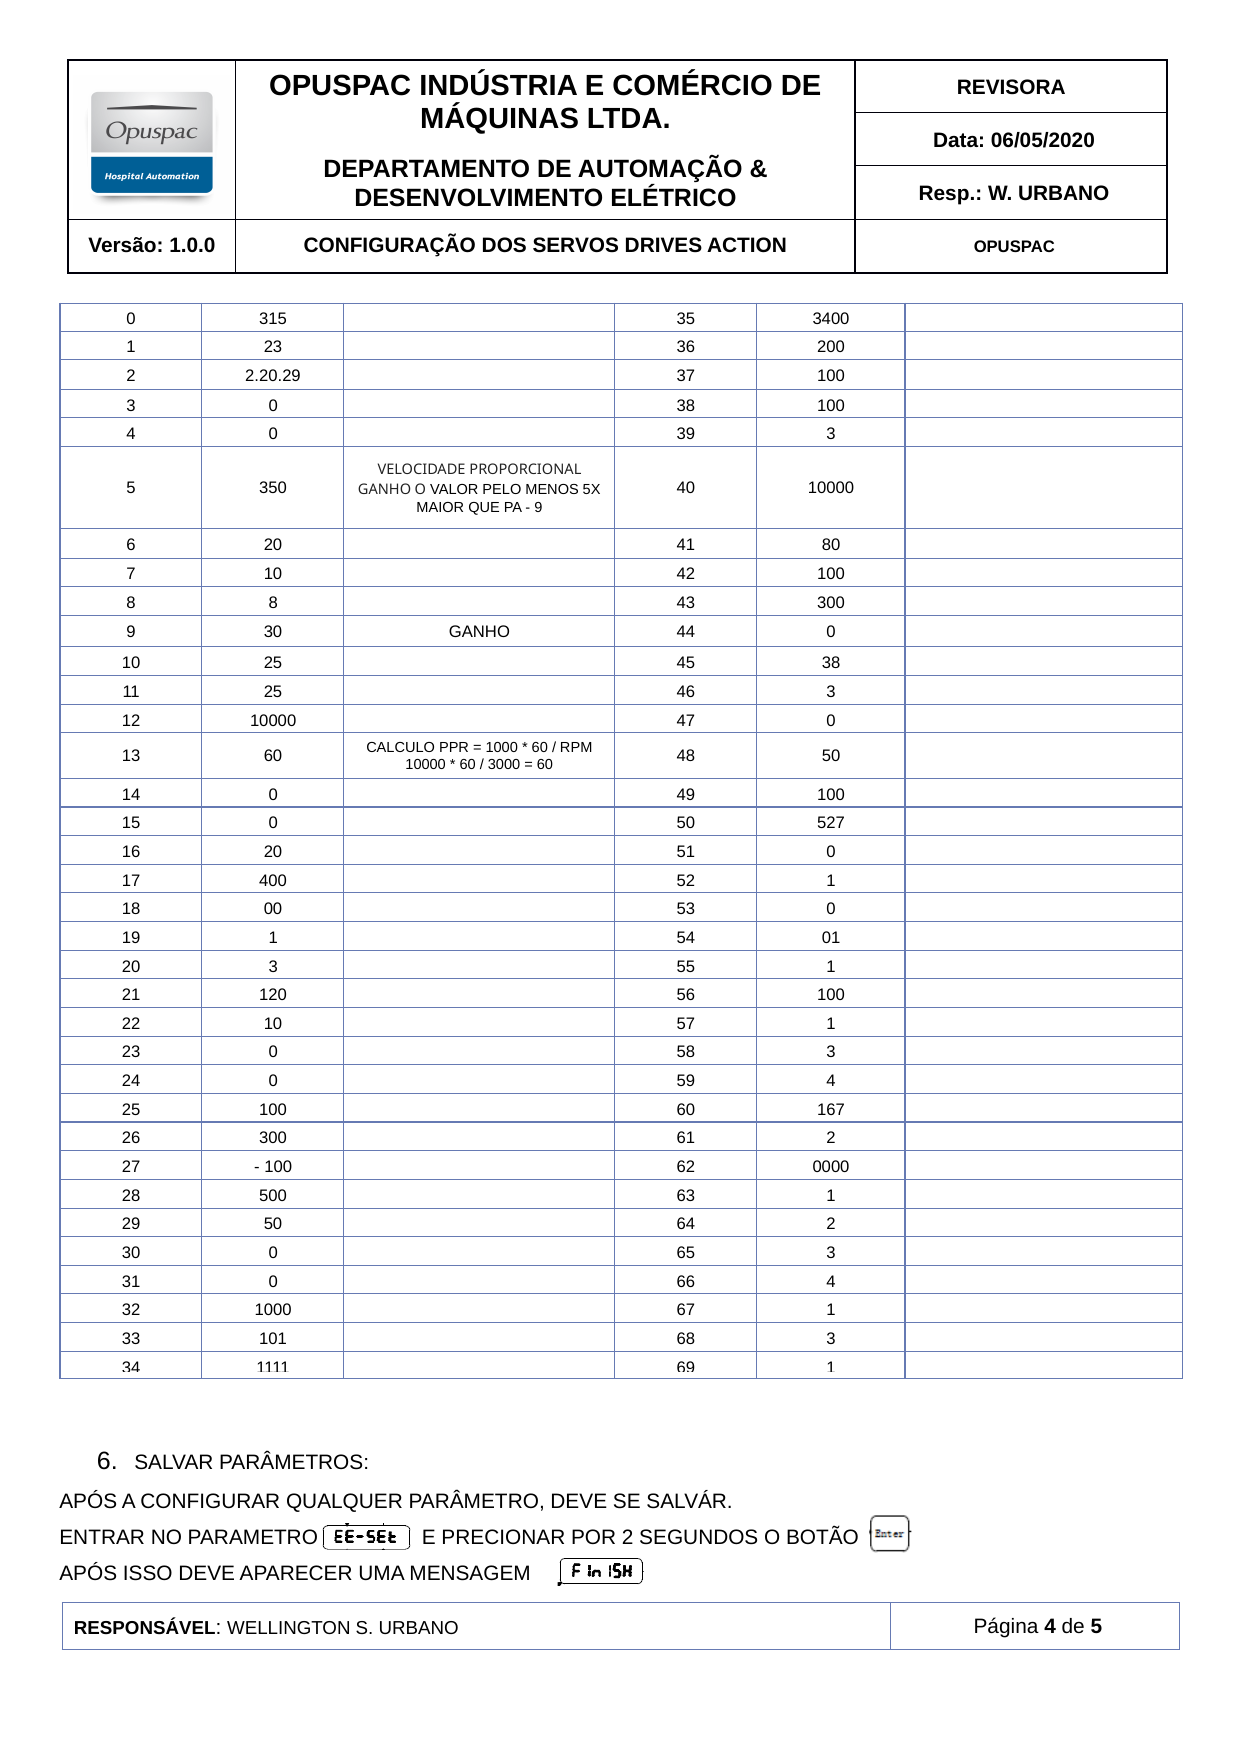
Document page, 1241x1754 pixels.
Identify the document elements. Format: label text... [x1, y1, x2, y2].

table_cell [344, 647, 614, 675]
table_cell [906, 893, 1182, 921]
table_cell [906, 808, 1182, 835]
table_cell 00 [202, 893, 343, 921]
table_cell 300 [202, 1123, 343, 1150]
table_cell 25 [61, 1094, 201, 1121]
table_cell [906, 447, 1182, 528]
table_cell 30 [202, 616, 343, 646]
table_cell 55 [615, 951, 756, 978]
table_cell 51 [615, 836, 756, 864]
table_cell [344, 1237, 614, 1265]
table_cell 0 [202, 1237, 343, 1265]
table_cell 64 [615, 1209, 756, 1236]
table_cell [344, 836, 614, 864]
table_cell [344, 951, 614, 978]
table_cell 60 [202, 733, 343, 778]
table_cell [906, 559, 1182, 586]
table_cell 50 [757, 733, 904, 778]
table_cell 69 [615, 1352, 756, 1378]
table_cell 33 [61, 1323, 201, 1351]
table_cell 52 [615, 865, 756, 892]
table_cell [344, 529, 614, 557]
table_cell [906, 865, 1182, 892]
table_cell 38 [757, 647, 904, 675]
table_cell VELOCIDADE PROPORCIONAL GANHO O VALOR PELO MENOS 5X MAIOR QUE PA - 9 [344, 447, 614, 528]
table_cell 100 [757, 360, 904, 389]
table_cell 58 [615, 1037, 756, 1064]
table_cell [906, 979, 1182, 1007]
list SALVAR PARÂMETROS: [97, 1446, 1181, 1474]
table_cell [906, 390, 1182, 417]
table_cell [906, 1094, 1182, 1121]
table_cell 0 [202, 1065, 343, 1093]
table_cell [906, 616, 1182, 646]
table_cell [344, 418, 614, 446]
table_cell 57 [615, 1008, 756, 1036]
table_cell 10 [202, 559, 343, 586]
table_cell [344, 893, 614, 921]
table_cell 300 [757, 587, 904, 615]
table_cell [344, 1209, 614, 1236]
table_cell [906, 1294, 1182, 1322]
table_cell [344, 360, 614, 389]
table_cell 11 [61, 676, 201, 703]
table_cell 53 [615, 893, 756, 921]
table_cell CALCULO PPR = 1000 * 60 / RPM 10000 * 60 / 3000 = 60 [344, 733, 614, 778]
table_cell 3 [757, 1237, 904, 1265]
table_cell 6 [61, 529, 201, 557]
table_cell 62 [615, 1151, 756, 1179]
table_cell 0 [202, 808, 343, 835]
table_cell [344, 705, 614, 732]
table_cell 120 [202, 979, 343, 1007]
table_cell 19 [61, 922, 201, 949]
table_cell 0 [61, 304, 201, 331]
table_cell [906, 1352, 1182, 1378]
table_cell 32 [61, 1294, 201, 1322]
table_cell 100 [202, 1094, 343, 1121]
table_cell 20 [202, 836, 343, 864]
text [912, 1525, 1181, 1549]
table_cell 20 [61, 951, 201, 978]
table_cell [344, 1266, 614, 1293]
table_cell 315 [202, 304, 343, 331]
table_cell 37 [615, 360, 756, 389]
table_cell 23 [202, 332, 343, 359]
table_cell 1000 [202, 1294, 343, 1322]
table_cell [906, 332, 1182, 359]
table_cell [344, 1180, 614, 1207]
table_cell 1111 [202, 1352, 343, 1378]
table_cell 0 [202, 779, 343, 806]
table_cell [344, 779, 614, 806]
table_cell [906, 1008, 1182, 1036]
table_cell 45 [615, 647, 756, 675]
table_cell [906, 1065, 1182, 1093]
table_cell 67 [615, 1294, 756, 1322]
table_cell 1 [757, 1180, 904, 1207]
table_cell 80 [757, 529, 904, 557]
table_cell [906, 1237, 1182, 1265]
table_cell 65 [615, 1237, 756, 1265]
table_cell 3 [757, 1037, 904, 1064]
table_cell [344, 1094, 614, 1121]
table_cell 68 [615, 1323, 756, 1351]
table_cell [906, 951, 1182, 978]
table_cell 27 [61, 1151, 201, 1179]
table_cell 5 [61, 447, 201, 528]
table_cell 0 [202, 1037, 343, 1064]
table_cell 10 [202, 1008, 343, 1036]
table_cell 23 [61, 1037, 201, 1064]
table_cell - 100 [202, 1151, 343, 1179]
table_cell 8 [61, 587, 201, 615]
table_cell 0 [202, 1266, 343, 1293]
table_cell [906, 647, 1182, 675]
table_cell 25 [202, 647, 343, 675]
table_cell [906, 1266, 1182, 1293]
table_cell [344, 1065, 614, 1093]
table_cell [906, 733, 1182, 778]
table_cell 0 [757, 616, 904, 646]
table_cell 47 [615, 705, 756, 732]
table_cell 8 [202, 587, 343, 615]
table_cell 17 [61, 865, 201, 892]
table_cell [906, 1323, 1182, 1351]
table_cell 10 [61, 647, 201, 675]
table_cell [906, 360, 1182, 389]
table_cell 100 [757, 390, 904, 417]
table_cell [906, 676, 1182, 703]
table_cell 43 [615, 587, 756, 615]
table_cell 4 [61, 418, 201, 446]
table_cell [344, 559, 614, 586]
text APÓS ISSO DEVE APARECER UMA MENSAGEM [59, 1561, 557, 1585]
table_cell 49 [615, 779, 756, 806]
table_cell 46 [615, 676, 756, 703]
table_cell 15 [61, 808, 201, 835]
table_cell [344, 676, 614, 703]
table_cell 101 [202, 1323, 343, 1351]
table_cell 21 [61, 979, 201, 1007]
table_cell [344, 1037, 614, 1064]
table_cell 4 [757, 1065, 904, 1093]
table_cell [906, 1151, 1182, 1179]
table_cell 0 [202, 418, 343, 446]
text [644, 1561, 1181, 1585]
table_cell 7 [61, 559, 201, 586]
table_cell [344, 1123, 614, 1150]
table_cell 61 [615, 1123, 756, 1150]
table_cell 1 [757, 865, 904, 892]
table_cell 167 [757, 1094, 904, 1121]
table_cell 54 [615, 922, 756, 949]
table_cell 50 [202, 1209, 343, 1236]
table_cell 01 [757, 922, 904, 949]
table_cell [344, 865, 614, 892]
table_cell [344, 390, 614, 417]
table_cell [906, 1123, 1182, 1150]
table_cell 38 [615, 390, 756, 417]
table_cell 28 [61, 1180, 201, 1207]
table_cell 29 [61, 1209, 201, 1236]
table_cell 66 [615, 1266, 756, 1293]
table_cell 59 [615, 1065, 756, 1093]
table_cell [344, 808, 614, 835]
table_cell 26 [61, 1123, 201, 1150]
table_cell [906, 304, 1182, 331]
table_cell 50 [615, 808, 756, 835]
table_cell 10000 [202, 705, 343, 732]
table_cell [344, 1294, 614, 1322]
table_cell [344, 1008, 614, 1036]
table_cell 2.20.29 [202, 360, 343, 389]
table_cell 44 [615, 616, 756, 646]
table_cell 34 [61, 1352, 201, 1378]
table_cell 3 [61, 390, 201, 417]
table_cell [906, 1209, 1182, 1236]
table_cell [906, 587, 1182, 615]
table_cell 31 [61, 1266, 201, 1293]
table_cell 14 [61, 779, 201, 806]
table_cell [344, 304, 614, 331]
table_cell 4 [757, 1266, 904, 1293]
table_cell 22 [61, 1008, 201, 1036]
table_cell 1 [757, 1294, 904, 1322]
table_cell 3 [757, 676, 904, 703]
table_cell 16 [61, 836, 201, 864]
text ENTRAR NO PARAMETRO [59, 1525, 317, 1549]
table_cell 13 [61, 733, 201, 778]
table_cell 0 [757, 836, 904, 864]
table_cell GANHO [344, 616, 614, 646]
table_cell 1 [202, 922, 343, 949]
table_cell 1 [61, 332, 201, 359]
table_cell [906, 1180, 1182, 1207]
table_cell 24 [61, 1065, 201, 1093]
table_cell 12 [61, 705, 201, 732]
table_cell 200 [757, 332, 904, 359]
table_cell [344, 922, 614, 949]
table_cell 60 [615, 1094, 756, 1121]
table_cell 40 [615, 447, 756, 528]
table_cell 400 [202, 865, 343, 892]
table_cell 3 [757, 418, 904, 446]
table_cell [344, 979, 614, 1007]
table_cell [344, 1323, 614, 1351]
table_cell 2 [757, 1209, 904, 1236]
table_cell [906, 922, 1182, 949]
table_cell [906, 529, 1182, 557]
table_cell 20 [202, 529, 343, 557]
table_cell [906, 1037, 1182, 1064]
table_cell [344, 332, 614, 359]
table_cell 63 [615, 1180, 756, 1207]
table_cell [344, 1352, 614, 1378]
table_cell [906, 705, 1182, 732]
table_cell 39 [615, 418, 756, 446]
table_cell 0000 [757, 1151, 904, 1179]
table_cell 350 [202, 447, 343, 528]
table_cell 42 [615, 559, 756, 586]
table_cell [906, 779, 1182, 806]
table_cell 9 [61, 616, 201, 646]
table_cell [906, 836, 1182, 864]
table_cell 100 [757, 979, 904, 1007]
table_cell 41 [615, 529, 756, 557]
table_cell 2 [757, 1123, 904, 1150]
table_cell [906, 418, 1182, 446]
table_cell 527 [757, 808, 904, 835]
table_cell 48 [615, 733, 756, 778]
table_cell 3 [757, 1323, 904, 1351]
table_cell 500 [202, 1180, 343, 1207]
table_cell 100 [757, 779, 904, 806]
table_cell 0 [757, 705, 904, 732]
table_cell 18 [61, 893, 201, 921]
table_cell 1 [757, 1008, 904, 1036]
table_cell 3400 [757, 304, 904, 331]
table_cell 30 [61, 1237, 201, 1265]
table_cell 100 [757, 559, 904, 586]
table_cell 56 [615, 979, 756, 1007]
table_cell 1 [757, 951, 904, 978]
table_cell 0 [202, 390, 343, 417]
table_cell 2 [61, 360, 201, 389]
table_cell 25 [202, 676, 343, 703]
table_cell 3 [202, 951, 343, 978]
table_cell 35 [615, 304, 756, 331]
text APÓS A CONFIGURAR QUALQUER PARÂMETRO, DEVE SE SALVÁR. [59, 1489, 1181, 1513]
text E PRECIONAR POR 2 SEGUNDOS O BOTÃO [412, 1525, 869, 1549]
table_cell 10000 [757, 447, 904, 528]
table_cell [344, 1151, 614, 1179]
table_cell 0 [757, 893, 904, 921]
table_cell 1 [757, 1352, 904, 1378]
table_cell 36 [615, 332, 756, 359]
table_cell [344, 587, 614, 615]
